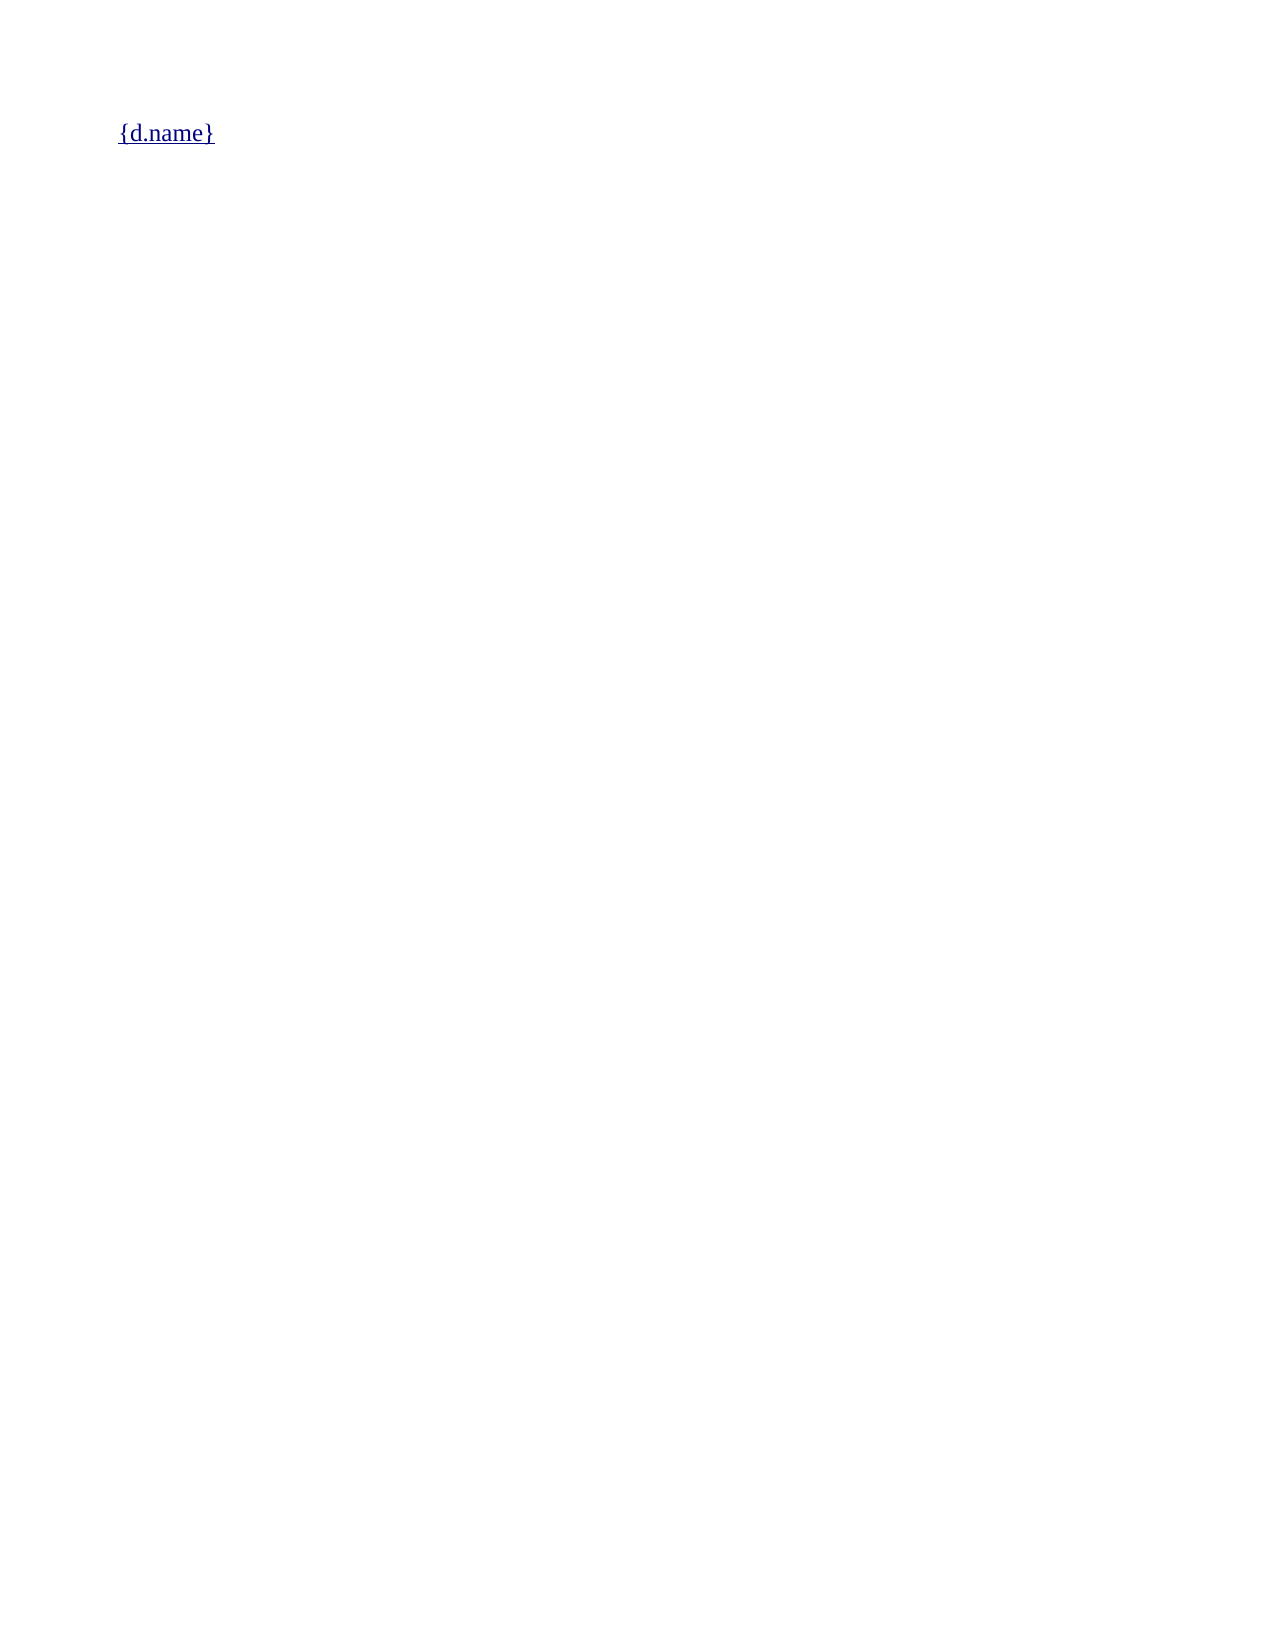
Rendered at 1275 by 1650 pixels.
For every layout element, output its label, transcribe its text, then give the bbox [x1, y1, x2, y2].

text {d.name} [118, 118, 1157, 147]
